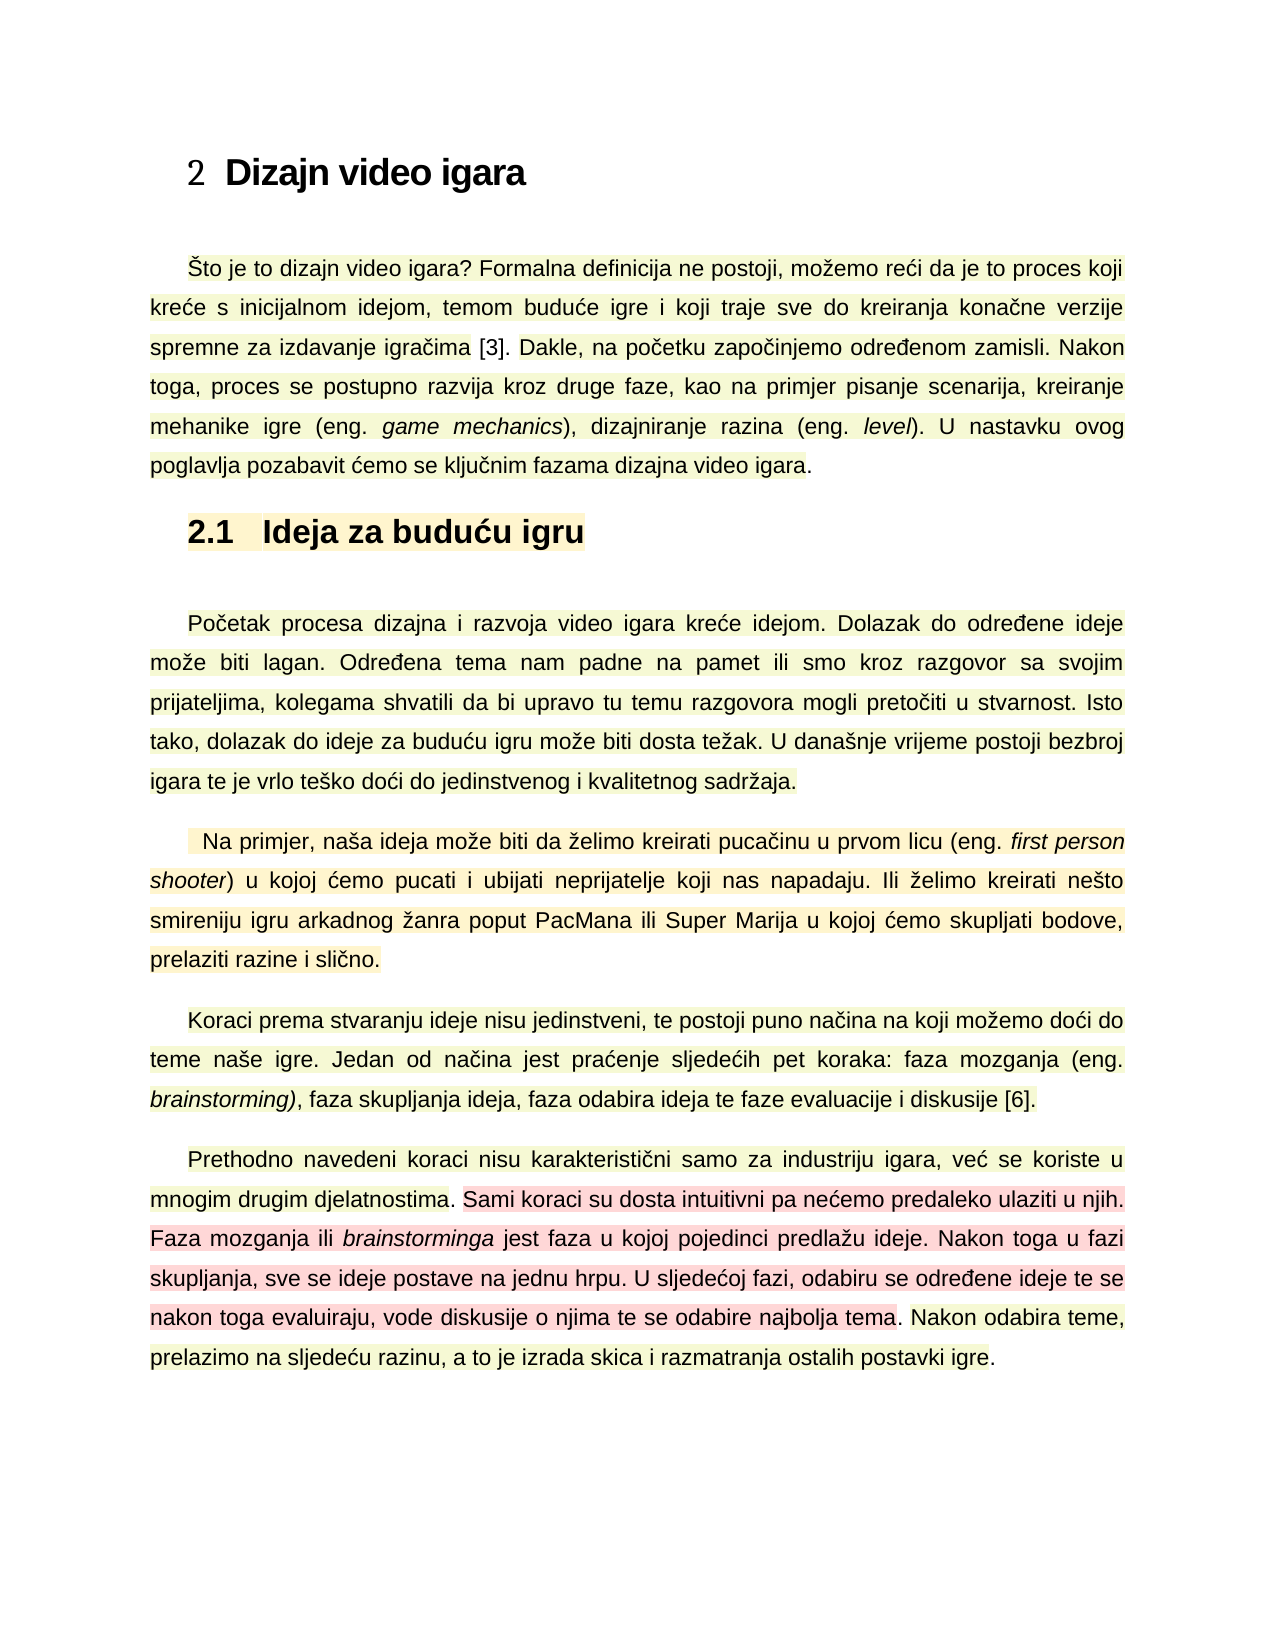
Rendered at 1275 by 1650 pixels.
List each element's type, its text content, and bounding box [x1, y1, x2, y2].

text Koraci prema stvaranju ideje nisu jedinstveni, te postoji puno načina na koji možemo doći do teme naše igre. Jedan od načina jest praćenje sljedećih pet koraka: faza mozganja (eng. brainstorming), faza skupljanja ideja, faza odabira ideja te faze evaluacije i diskusije [6]. [150, 1007, 1125, 1112]
text Prethodno navedeni koraci nisu karakteristični samo za industriju igara, već se koriste u mnogim drugim djelatnostima. Sami koraci su dosta intuitivni pa nećemo predaleko ulaziti u njih. Faza mozganja ili brainstorminga jest faza u kojoj pojedinci predlažu ideje. Nakon toga u fazi skupljanja, sve se ideje postave na jednu hrpu. U sljedećoj fazi, odabiru se određene ideje te se nakon toga evaluiraju, vode diskusije o njima te se odabire najbolja tema. Nakon odabira teme, prelazimo na sljedeću razinu, a to je izrada skica i razmatranja ostalih postavki igre. [150, 1146, 1125, 1370]
text Što je to dizajn video igara? Formalna definicija ne postoji, možemo reći da je to proces koji kreće s inicijalnom idejom, temom buduće igre i koji traje sve do kreiranja konačne verzije spremne za izdavanje igračima [3]. Dakle, na početku započinjemo određenom zamisli. Nakon toga, proces se postupno razvija kroz druge faze, kao na primjer pisanje scenarija, kreiranje mehanike igre (eng. game mechanics), dizajniranje razina (eng. level). U nastavku ovog poglavlja pozabavit ćemo se ključnim fazama dizajna video igara. [150, 255, 1125, 479]
text Početak procesa dizajna i razvoja video igara kreće idejom. Dolazak do određene ideje može biti lagan. Određena tema nam padne na pamet ili smo kroz razgovor sa svojim prijateljima, kolegama shvatili da bi upravo tu temu razgovora mogli pretočiti u stvarnost. Isto tako, dolazak do ideje za buduću igru može biti dosta težak. U današnje vrijeme postoji bezbroj igara te je vrlo teško doći do jedinstvenog i kvalitetnog sadržaja. [150, 610, 1125, 794]
title Dizajn video igara [187, 150, 1125, 194]
subtitle Ideja za buduću igru [187, 513, 1125, 551]
text Na primjer, naša ideja može biti da želimo kreirati pucačinu u prvom licu (eng. first person shooter) u kojoj ćemo pucati i ubijati neprijatelje koji nas napadaju. Ili želimo kreirati nešto smireniju igru arkadnog žanra poput PacMana ili Super Marija u kojoj ćemo skupljati bodove, prelaziti razine i slično. [150, 828, 1125, 973]
